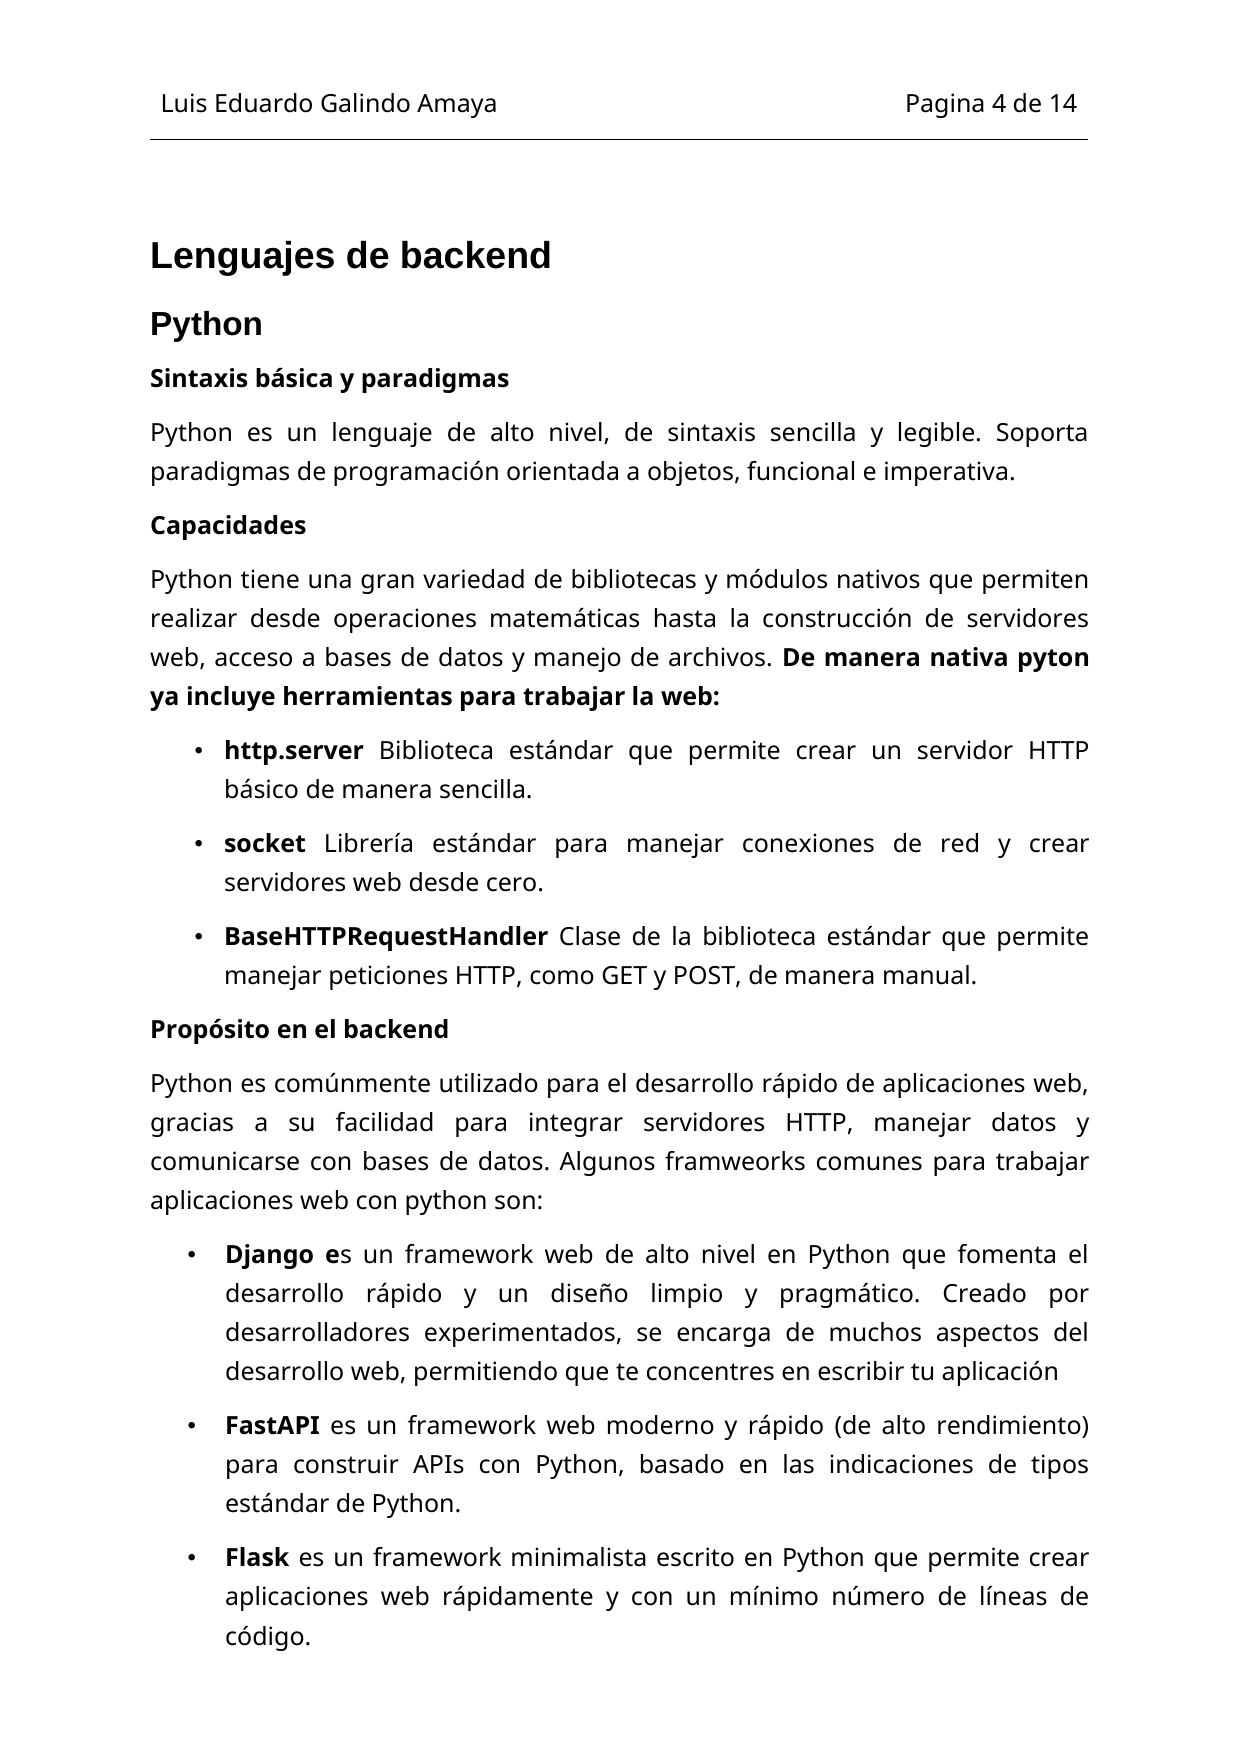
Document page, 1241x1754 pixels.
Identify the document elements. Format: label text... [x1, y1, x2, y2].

text Python es un lenguaje de alto nivel, de sintaxis sencilla y legible. Soporta paradigmas de programación orientada a objetos, funcional e imperativa. [150, 415, 1090, 488]
text Python tiene una gran variedad de bibliotecas y módulos nativos que permiten realizar desde operaciones matemáticas hasta la construcción de servidores web, acceso a bases de datos y manejo de archivos. De manera nativa pyton ya incluye herramientas para trabajar la web: [150, 562, 1090, 713]
list BaseHTTPRequestHandler Clase de la biblioteca estándar que permite manejar peticiones HTTP, como GET y POST, de manera manual. [194, 919, 1090, 992]
subtitle Python [150, 304, 1090, 342]
list socket Librería estándar para manejar conexiones de red y crear servidores web desde cero. [194, 826, 1090, 899]
text Propósito en el backend [150, 1012, 1090, 1046]
text Sintaxis básica y paradigmas [150, 361, 1090, 395]
text Capacidades [150, 508, 1090, 542]
list http.server Biblioteca estándar que permite crear un servidor HTTP básico de manera sencilla. [194, 733, 1090, 806]
list FastAPI es un framework web moderno y rápido (de alto rendimiento) para construir APIs con Python, basado en las indicaciones de tipos estándar de Python. [187, 1408, 1090, 1520]
list Django es un framework web de alto nivel en Python que fomenta el desarrollo rápido y un diseño limpio y pragmático. Creado por desarrolladores experimentados, se encarga de muchos aspectos del desarrollo web, permitiendo que te concentres en escribir tu aplicación [187, 1237, 1090, 1388]
subtitle Lenguajes de backend [150, 233, 1090, 276]
text Python es comúnmente utilizado para el desarrollo rápido de aplicaciones web, gracias a su facilidad para integrar servidores HTTP, manejar datos y comunicarse con bases de datos. Algunos framweorks comunes para trabajar aplicaciones web con python son: [150, 1065, 1090, 1217]
list Flask es un framework minimalista escrito en Python que permite crear aplicaciones web rápidamente y con un mínimo número de líneas de código. [187, 1540, 1090, 1652]
